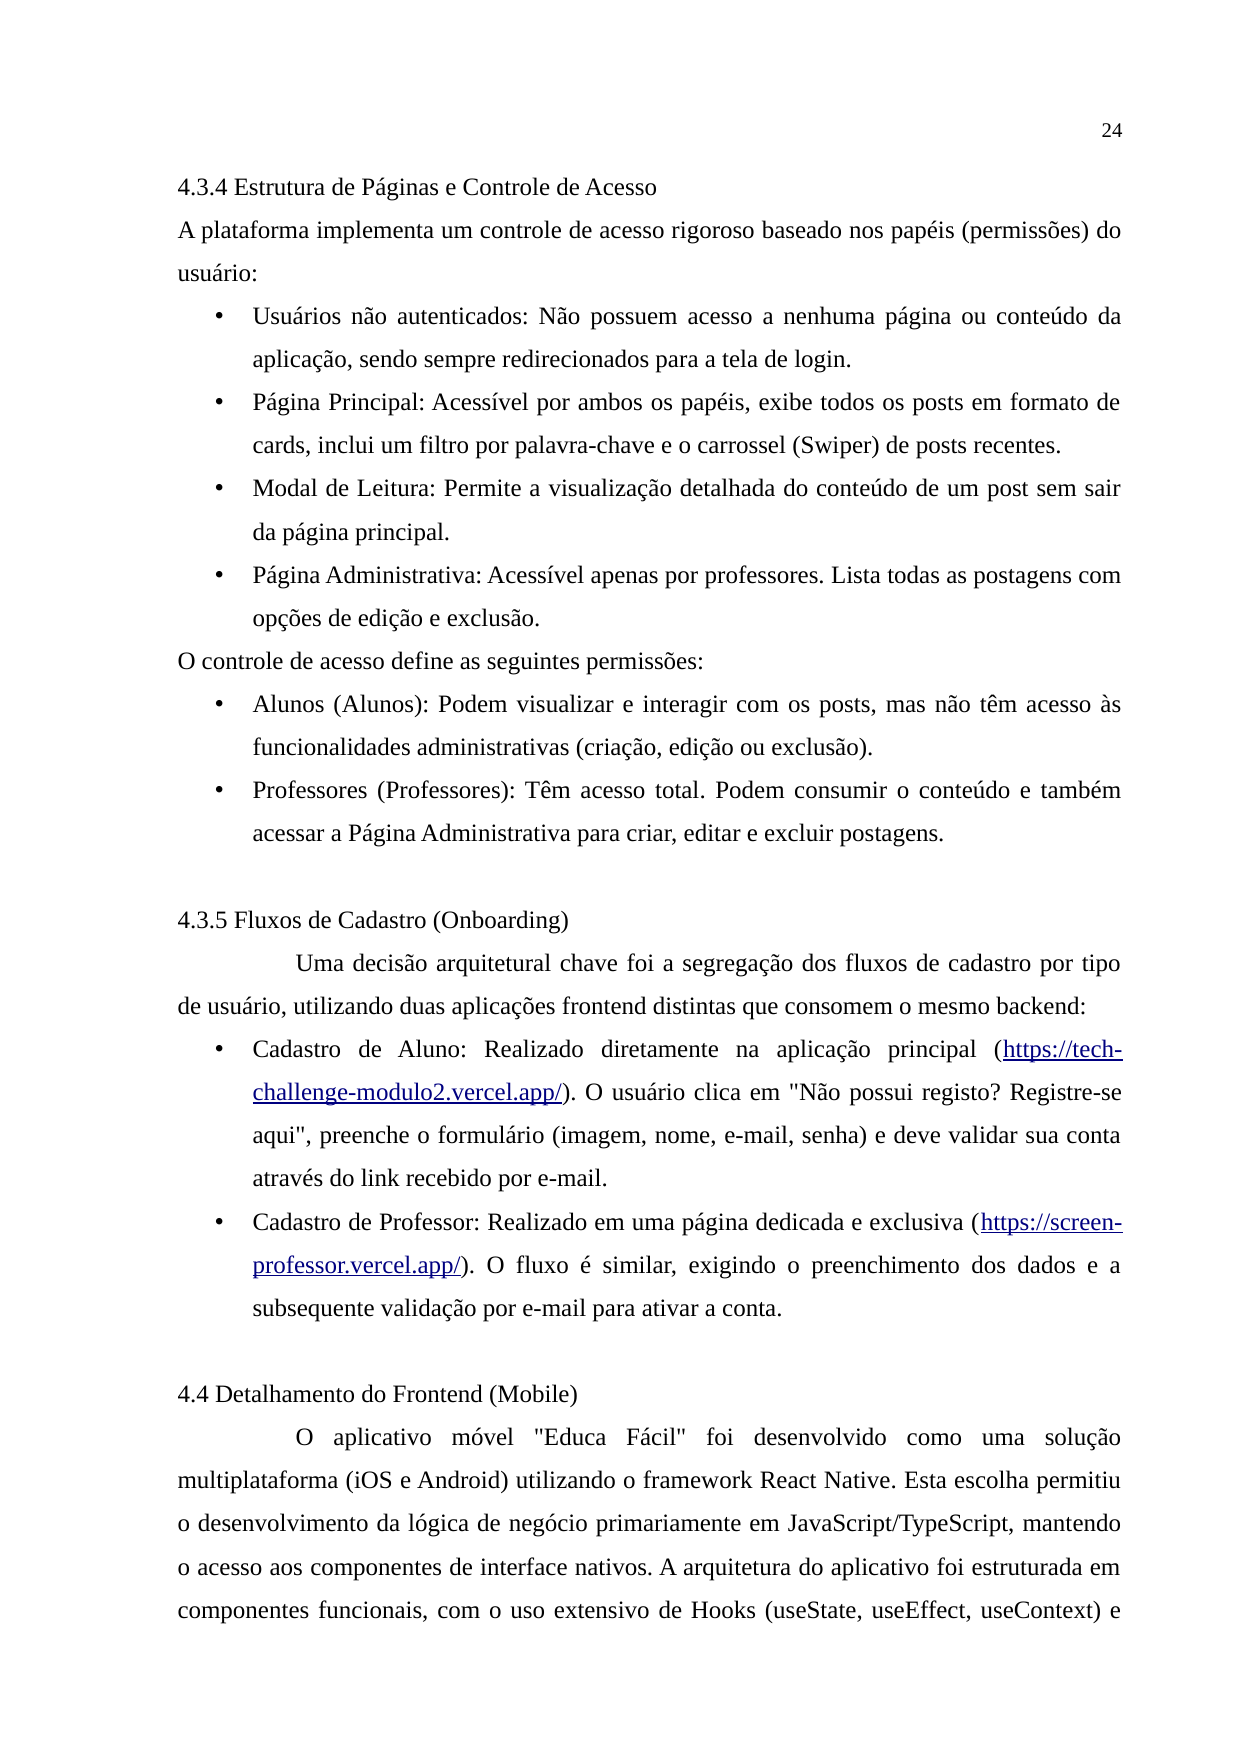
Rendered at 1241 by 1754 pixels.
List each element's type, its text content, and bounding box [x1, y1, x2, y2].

text A plataforma implementa um controle de acesso rigoroso baseado nos papéis (permissões) do usuário: [177, 215, 1122, 287]
text 4.4 Detalhamento do Frontend (Mobile) [177, 1379, 1122, 1408]
text 4.3.4 Estrutura de Páginas e Controle de Acesso [177, 172, 1122, 200]
text Uma decisão arquitetural chave foi a segregação dos fluxos de cadastro por tipo de usuário, utilizando duas aplicações frontend distintas que consomem o mesmo backend: [177, 948, 1122, 1020]
list Página Principal: Acessível por ambos os papéis, exibe todos os posts em formato de cards, inclui um filtro por palavra-chave e o carrossel (Swiper) de posts recentes. [215, 387, 1122, 459]
text O aplicativo móvel "Educa Fácil" foi desenvolvido como uma solução multiplataforma (iOS e Android) utilizando o framework React Native. Esta escolha permitiu o desenvolvimento da lógica de negócio primariamente em JavaScript/TypeScript, mantendo o acesso aos componentes de interface nativos. A arquitetura do aplicativo foi estruturada em componentes funcionais, com o uso extensivo de Hooks (useState, useEffect, useContext) e [177, 1422, 1122, 1623]
list Alunos (Alunos): Podem visualizar e interagir com os posts, mas não têm acesso às funcionalidades administrativas (criação, edição ou exclusão). [215, 689, 1122, 761]
list Usuários não autenticados: Não possuem acesso a nenhuma página ou conteúdo da aplicação, sendo sempre redirecionados para a tela de login. [215, 301, 1122, 373]
list Cadastro de Aluno: Realizado diretamente na aplicação principal (https://tech-challenge-modulo2.vercel.app/). O usuário clica em "Não possui registo? Registre-se aqui", preenche o formulário (imagem, nome, e-mail, senha) e deve validar sua conta através do link recebido por e-mail. [215, 1034, 1122, 1192]
list Página Administrativa: Acessível apenas por professores. Lista todas as postagens com opções de edição e exclusão. [215, 560, 1122, 632]
list Professores (Professores): Têm acesso total. Podem consumir o conteúdo e também acessar a Página Administrativa para criar, editar e excluir postagens. [215, 775, 1122, 847]
list Cadastro de Professor: Realizado em uma página dedicada e exclusiva (https://screen-professor.vercel.app/). O fluxo é similar, exigindo o preenchimento dos dados e a subsequente validação por e-mail para ativar a conta. [215, 1207, 1122, 1322]
list Modal de Leitura: Permite a visualização detalhada do conteúdo de um post sem sair da página principal. [215, 473, 1122, 545]
text 4.3.5 Fluxos de Cadastro (Onboarding) [177, 905, 1122, 933]
text O controle de acesso define as seguintes permissões: [177, 646, 1122, 675]
